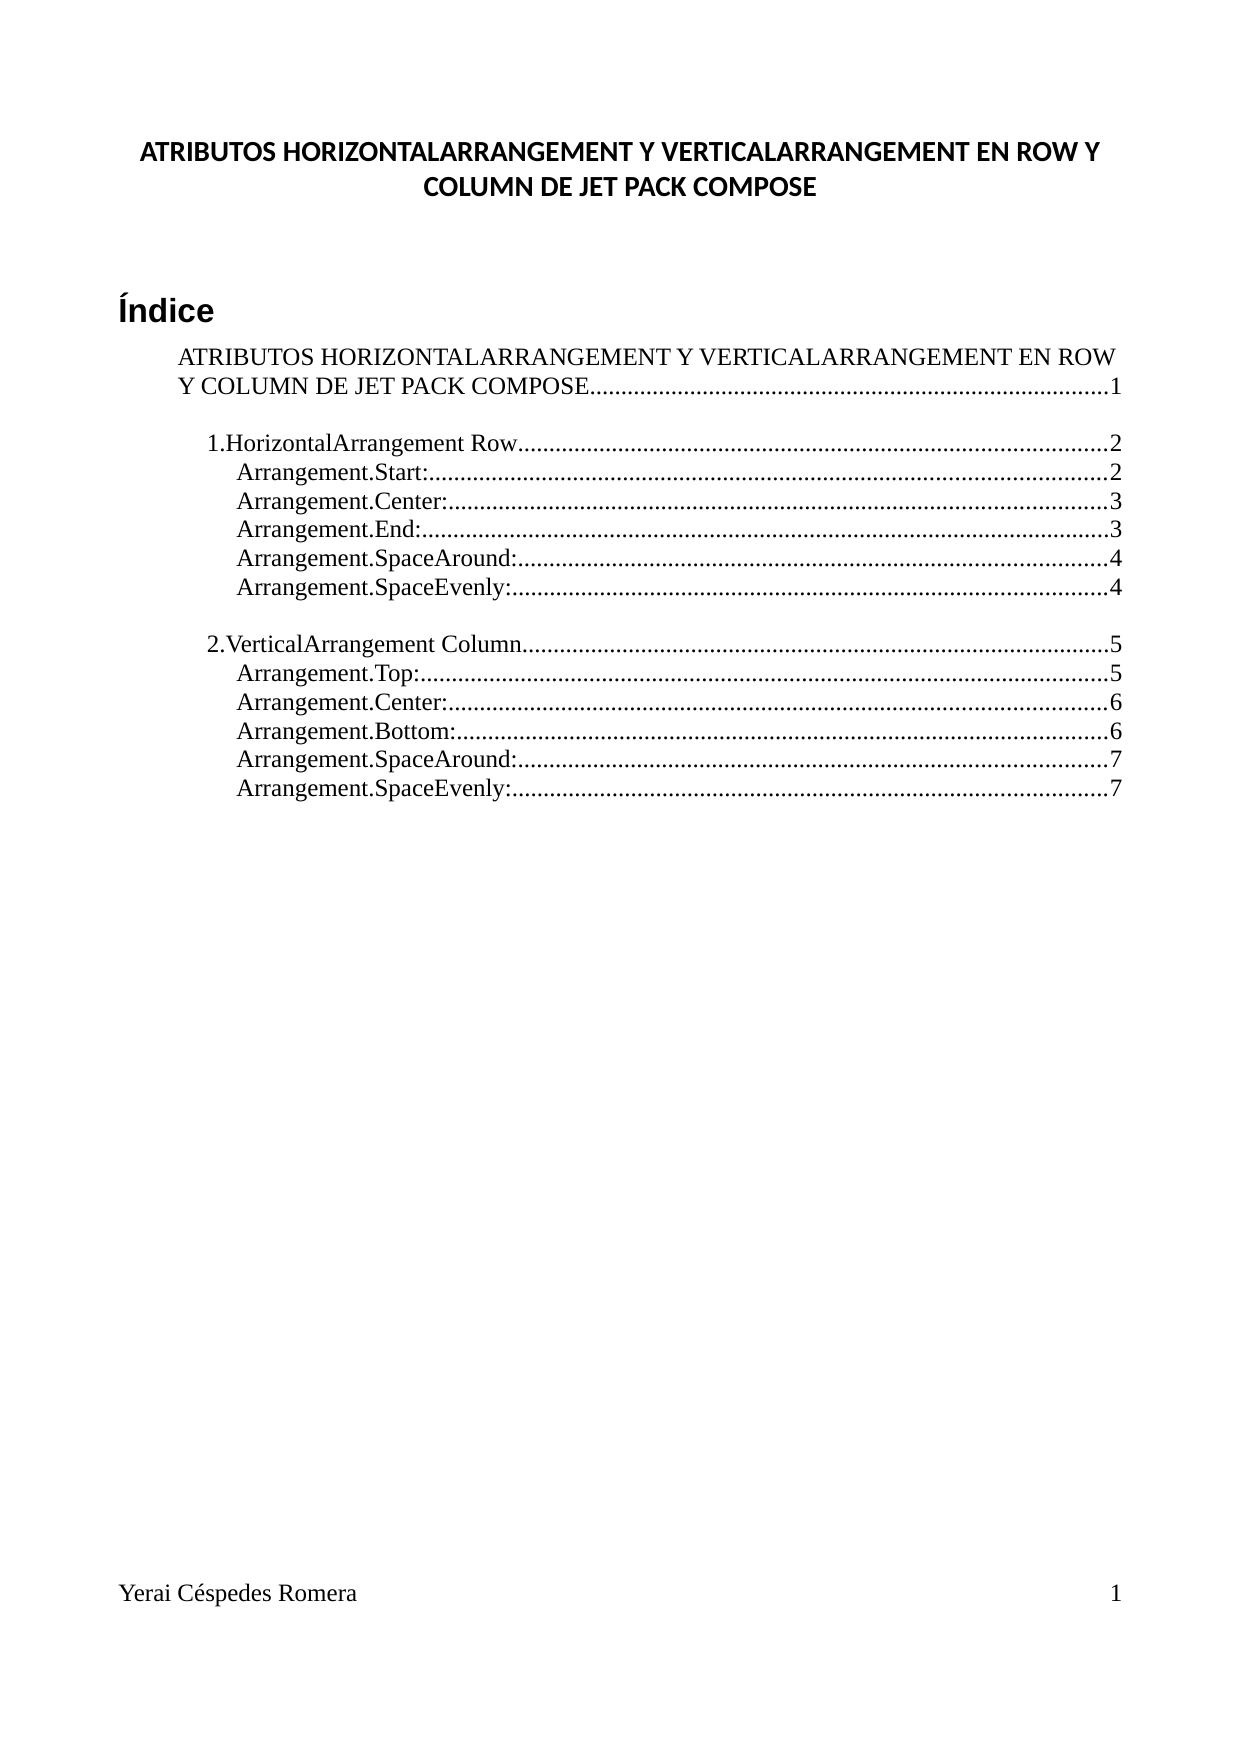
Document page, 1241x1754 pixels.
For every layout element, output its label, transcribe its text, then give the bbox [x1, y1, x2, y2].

text Arrangement.Top: 5 [236, 658, 1122, 687]
text Arrangement.Center: 3 [236, 486, 1122, 514]
text 2.VerticalArrangement Column 5 [207, 629, 1122, 658]
text Arrangement.Start: 2 [236, 457, 1122, 486]
text Arrangement.SpaceEvenly: 4 [236, 572, 1122, 601]
text Arrangement.SpaceAround: 7 [236, 744, 1122, 773]
subtitle ATRIBUTOS HORIZONTALARRANGEMENT Y VERTICALARRANGEMENT EN ROW Y COLUMN DE JET PACK COMPOSE [118, 133, 1122, 204]
text 1.HorizontalArrangement Row 2 [207, 428, 1122, 457]
subtitle Índice [118, 291, 1122, 329]
text Arrangement.End: 3 [236, 514, 1122, 543]
text Arrangement.Center: 6 [236, 687, 1122, 716]
text ATRIBUTOS HORIZONTALARRANGEMENT Y VERTICALARRANGEMENT EN ROW Y COLUMN DE JET PACK COMPOSE 1 [177, 342, 1122, 399]
text Arrangement.Bottom: 6 [236, 716, 1122, 744]
text Arrangement.SpaceEvenly: 7 [236, 773, 1122, 802]
text Arrangement.SpaceAround: 4 [236, 543, 1122, 572]
